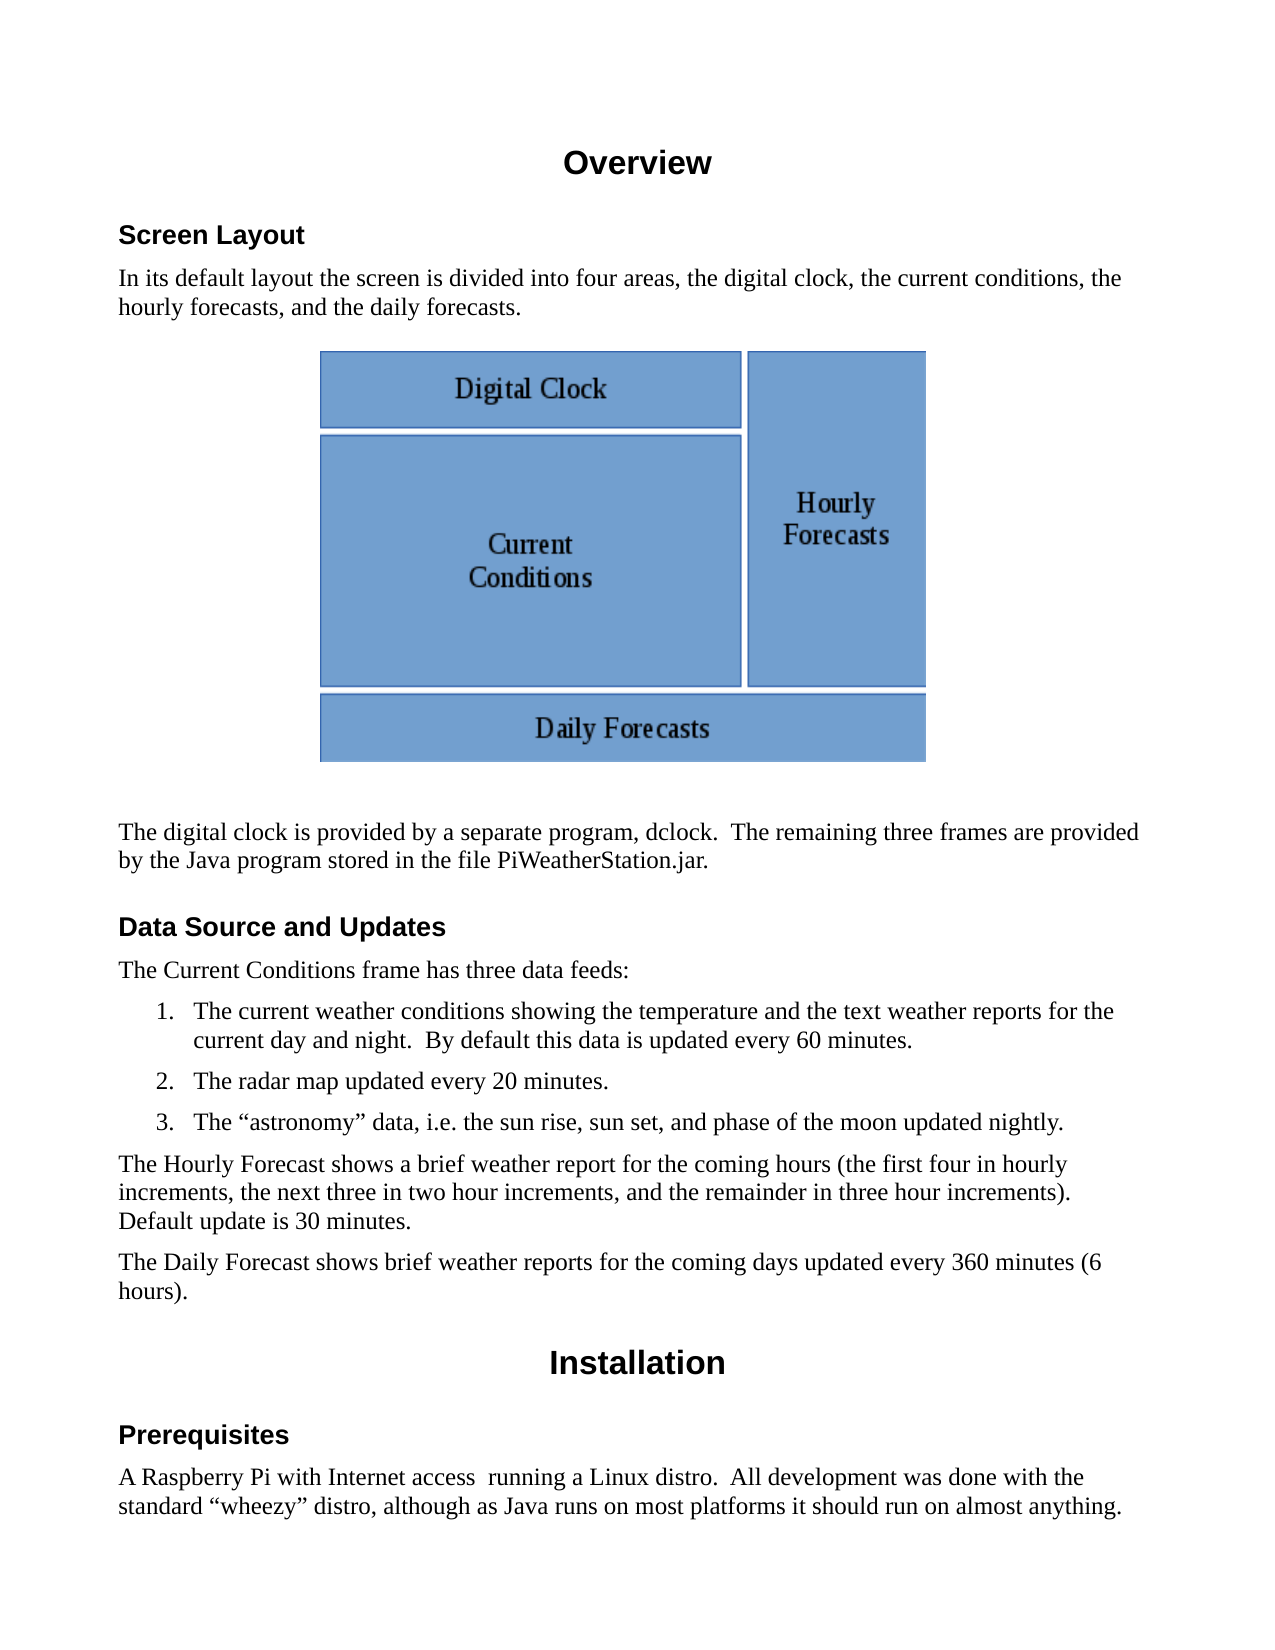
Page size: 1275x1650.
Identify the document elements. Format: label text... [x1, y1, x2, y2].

text A Raspberry Pi with Internet access running a Linux distro. All development was done with the standard “wheezy” distro, although as Java runs on most platforms it should run on almost anything. [118, 1462, 1157, 1520]
text The Hourly Forecast shows a brief weather report for the coming hours (the first four in hourly increments, the next three in two hour increments, and the remainder in three hour increments). Default update is 30 minutes. [118, 1149, 1157, 1235]
subtitle Installation [118, 1342, 1157, 1381]
subtitle Screen Layout [118, 219, 1157, 251]
picture [320, 351, 926, 762]
text The Current Conditions frame has three data feeds: [118, 955, 1157, 984]
list The radar map updated every 20 minutes. [156, 1066, 1157, 1095]
text The digital clock is provided by a separate program, dclock. The remaining three frames are provided by the Java program stored in the file PiWeatherStation.jar. [118, 817, 1157, 874]
text The Daily Forecast shows brief weather reports for the coming days updated every 360 minutes (6 hours). [118, 1247, 1157, 1305]
subtitle Overview [118, 143, 1157, 182]
subtitle Data Source and Updates [118, 911, 1157, 942]
list The “astronomy” data, i.e. the sun rise, sun set, and phase of the moon updated nightly. [156, 1107, 1157, 1136]
subtitle Prerequisites [118, 1419, 1157, 1450]
text In its default layout the screen is divided into four areas, the digital clock, the current conditions, the hourly forecasts, and the daily forecasts. [118, 263, 1157, 321]
list The current weather conditions showing the temperature and the text weather reports for the current day and night. By default this data is updated every 60 minutes. [156, 996, 1157, 1054]
